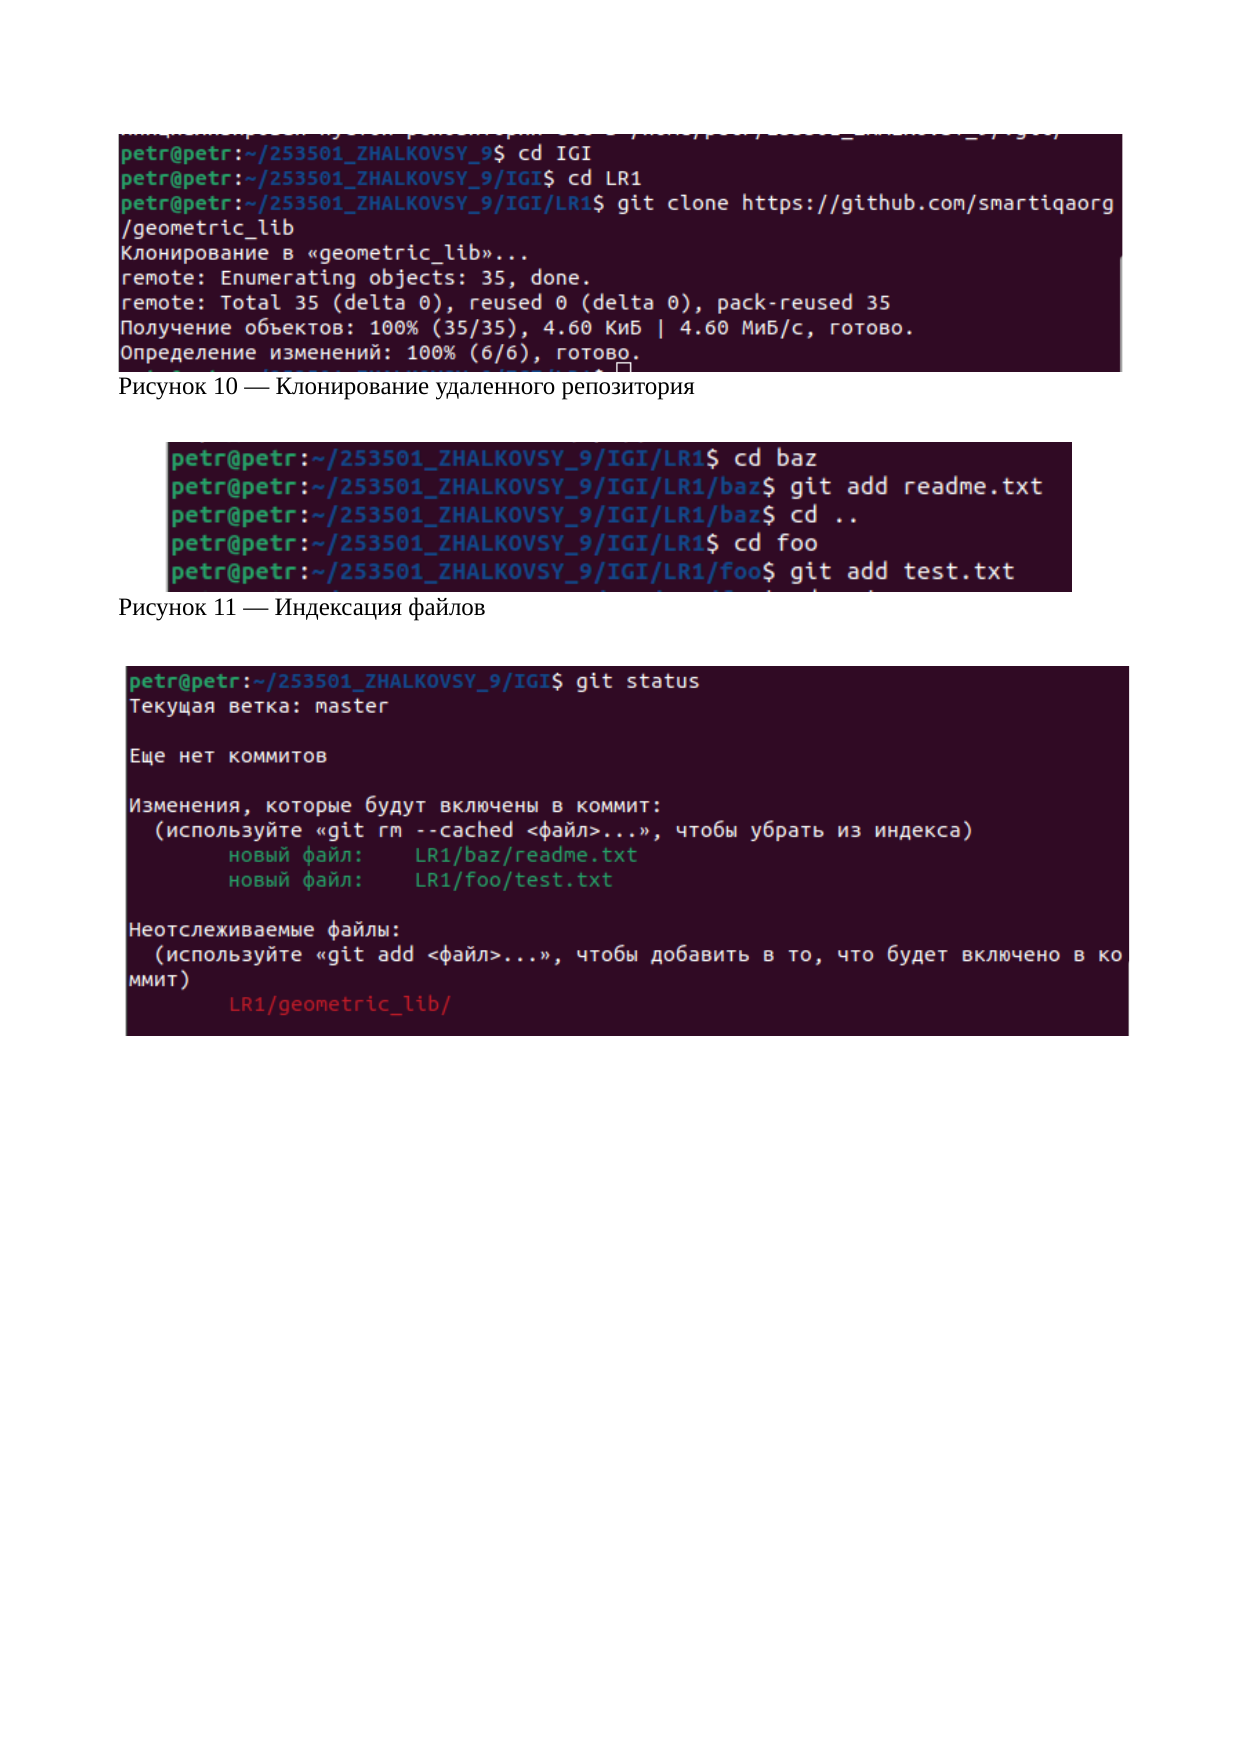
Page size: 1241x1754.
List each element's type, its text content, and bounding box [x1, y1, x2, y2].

text Рисунок 10 — Клонирование удаленного репозитория Рисунок 11 — Индексация файлов [118, 372, 1122, 1065]
picture [165, 442, 1072, 592]
picture [125, 666, 1130, 1036]
text [118, 118, 1122, 134]
picture [118, 134, 1123, 372]
